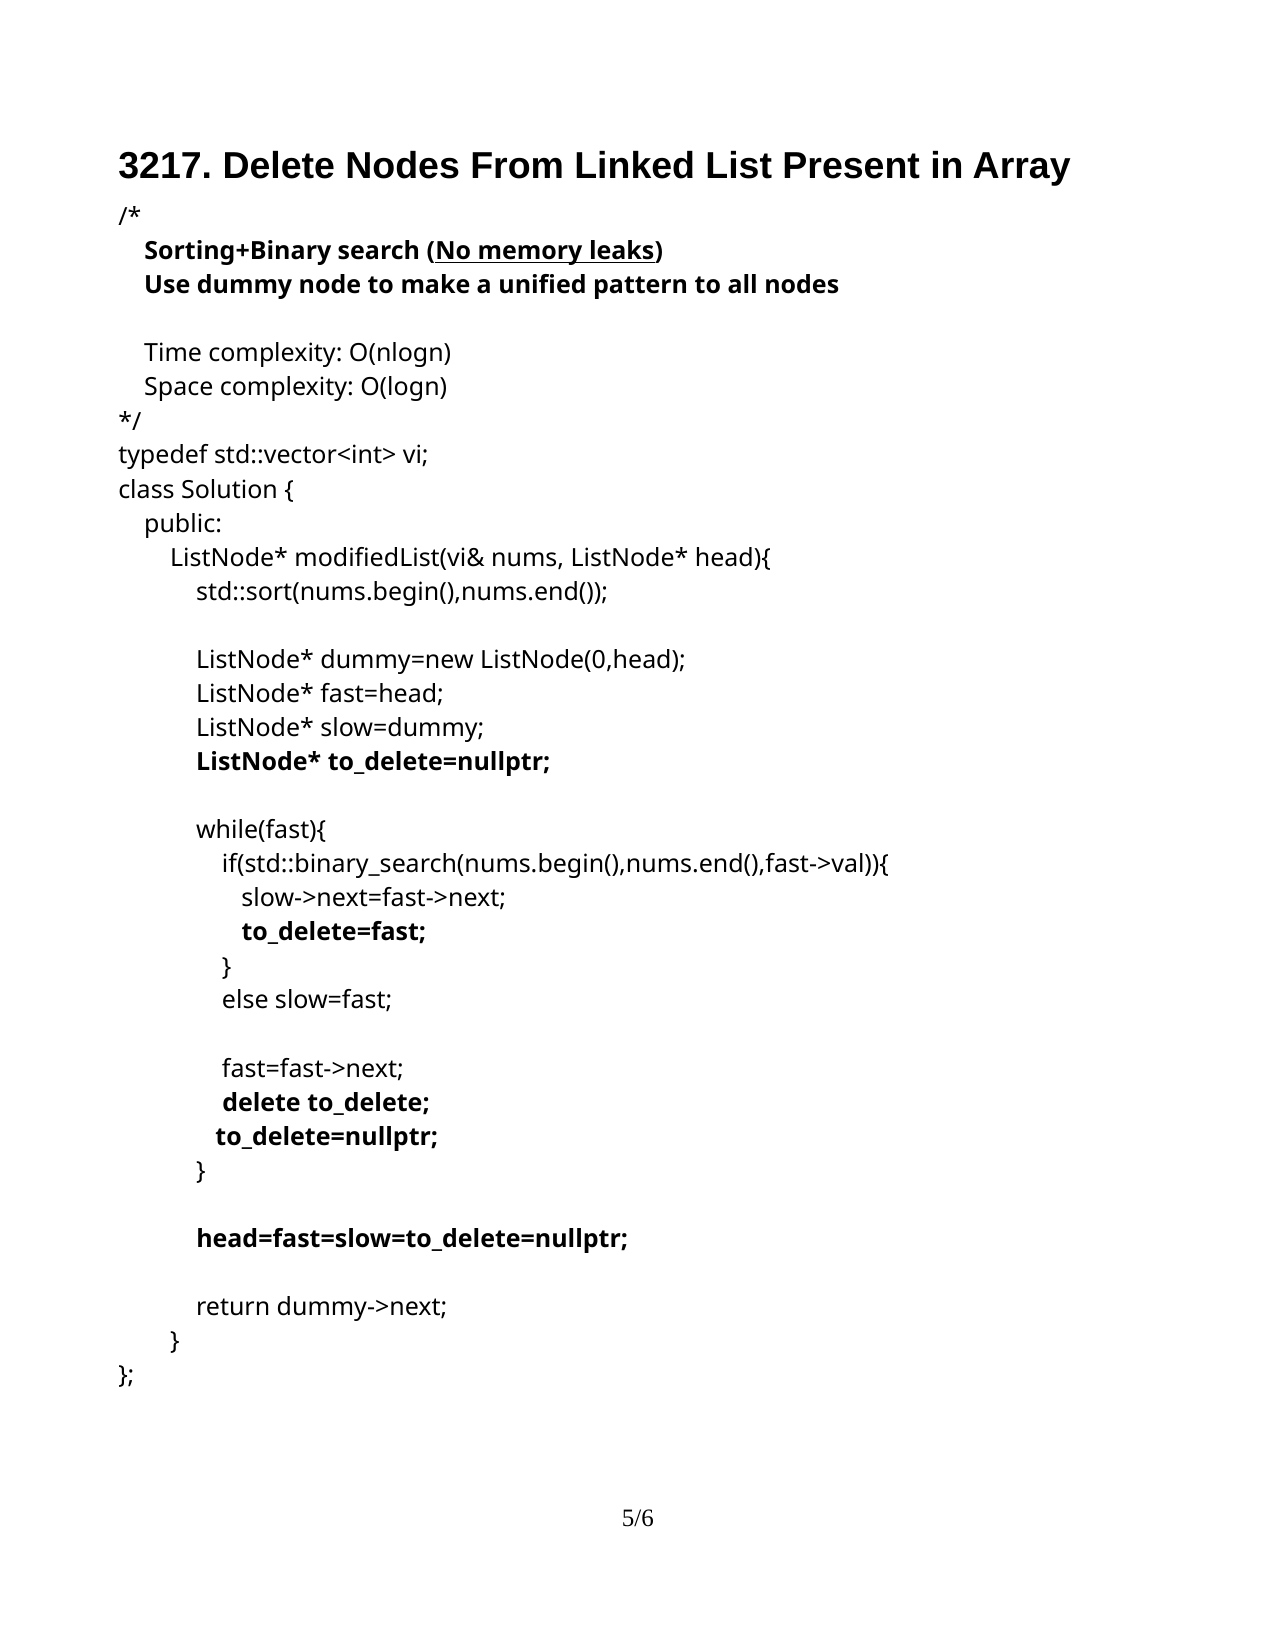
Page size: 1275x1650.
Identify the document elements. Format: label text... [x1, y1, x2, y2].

text } [118, 1152, 1157, 1187]
text typedef std::vector<int> vi; [118, 437, 1157, 471]
text ListNode* to_delete=nullptr; [118, 744, 1157, 778]
text Space complexity: O(logn) [118, 369, 1157, 403]
text if(std::binary_search(nums.begin(),nums.end(),fast->val)){ [118, 846, 1157, 880]
subtitle 3217. Delete Nodes From Linked List Present in Array [118, 143, 1157, 186]
text }; [118, 1357, 1157, 1391]
text head=fast=slow=to_delete=nullptr; [118, 1221, 1157, 1255]
text ListNode* dummy=new ListNode(0,head); [118, 642, 1157, 676]
text fast=fast->next; [118, 1050, 1157, 1084]
text } [118, 948, 1157, 982]
text delete to_delete; [118, 1084, 1157, 1118]
text } [118, 1323, 1157, 1357]
text Sorting+Binary search (No memory leaks) [118, 233, 1157, 267]
text std::sort(nums.begin(),nums.end()); [118, 573, 1157, 607]
text return dummy->next; [118, 1289, 1157, 1323]
text class Solution { [118, 471, 1157, 505]
text to_delete=fast; [118, 914, 1157, 948]
text slow->next=fast->next; [118, 880, 1157, 914]
text Use dummy node to make a unified pattern to all nodes [118, 267, 1157, 301]
text to_delete=nullptr; [118, 1118, 1157, 1152]
text ListNode* fast=head; [118, 676, 1157, 710]
text Time complexity: O(nlogn) [118, 335, 1157, 369]
text ListNode* slow=dummy; [118, 710, 1157, 744]
text ListNode* modifiedList(vi& nums, ListNode* head){ [118, 539, 1157, 573]
text */ [118, 403, 1157, 437]
text /* [118, 199, 1157, 233]
text public: [118, 505, 1157, 539]
text while(fast){ [118, 812, 1157, 846]
text else slow=fast; [118, 982, 1157, 1016]
